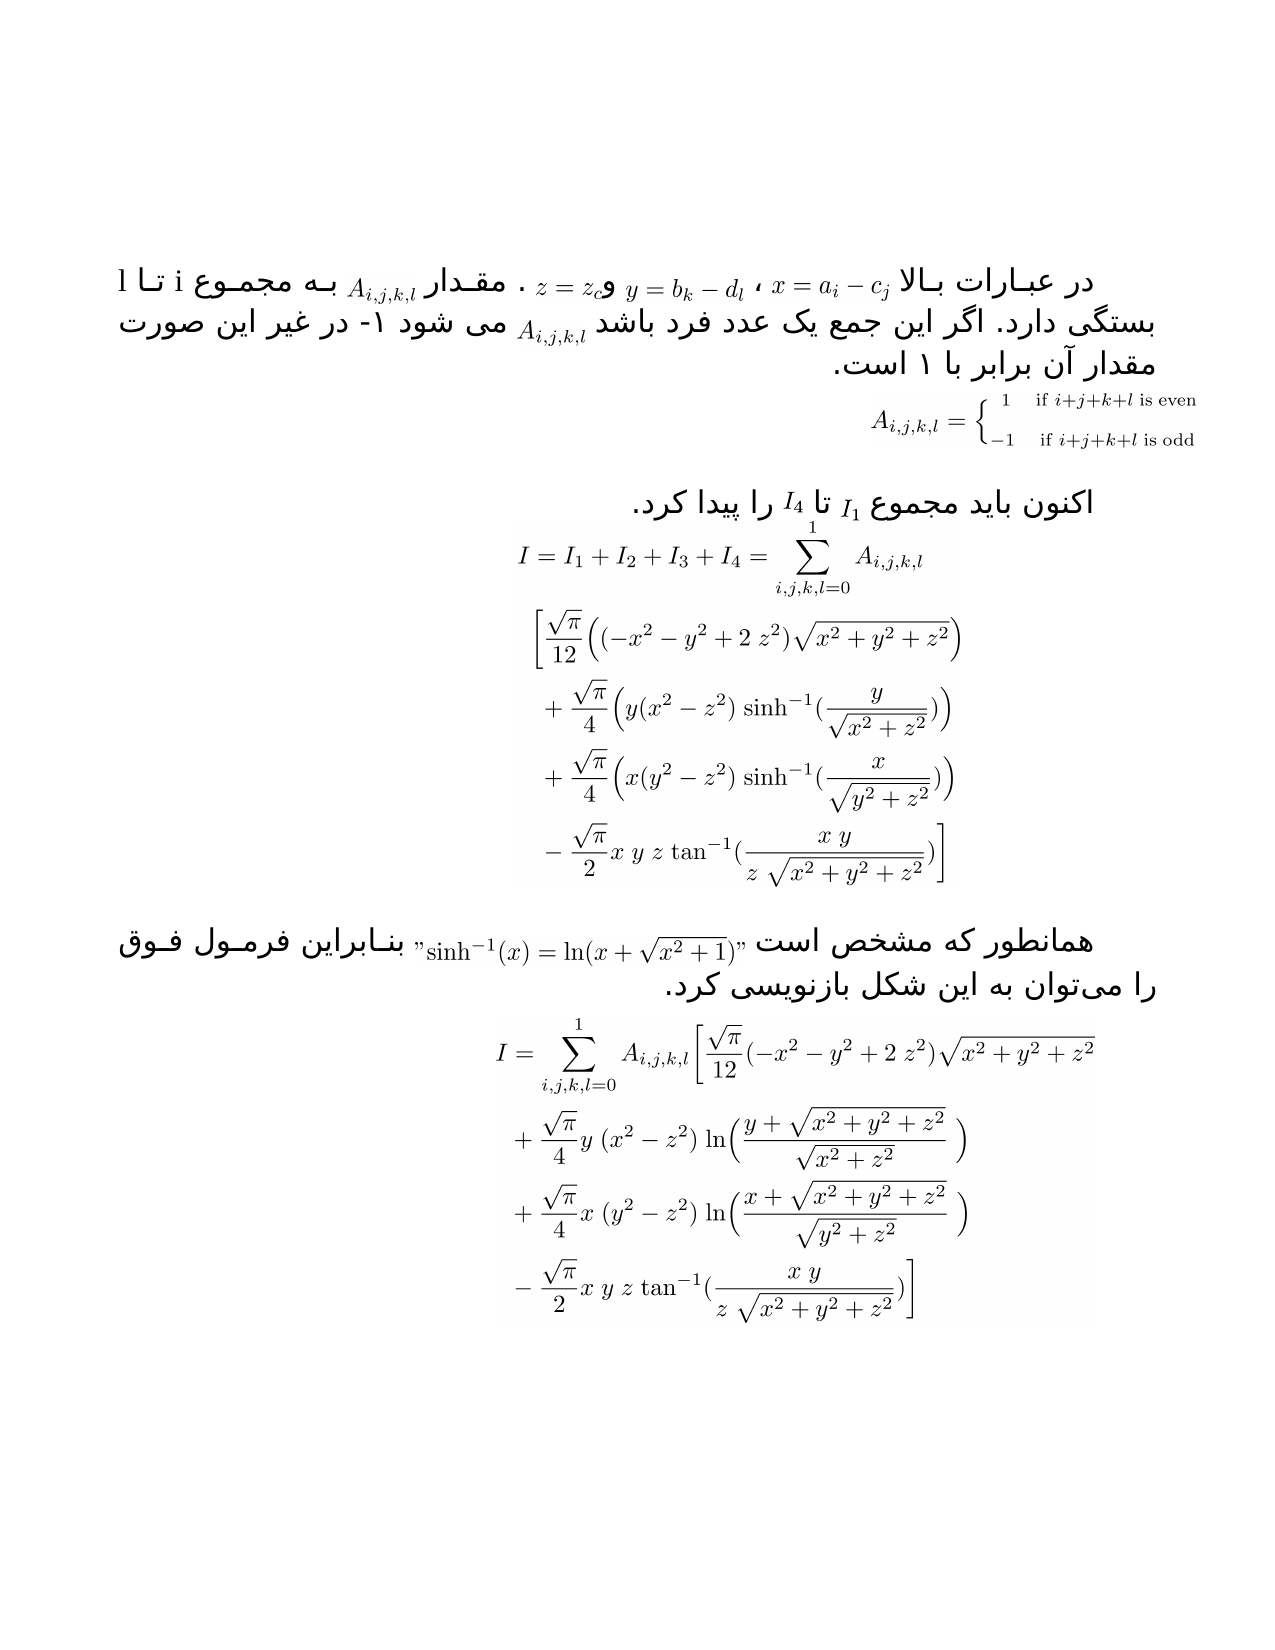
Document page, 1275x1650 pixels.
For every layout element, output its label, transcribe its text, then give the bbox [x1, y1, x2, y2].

picture [517, 320, 585, 346]
text همانطور که مشخص است بنابراین فرمول فوق را می‌توان به این شکل بازنویسی کرد. [118, 923, 1157, 1002]
picture [871, 393, 1196, 449]
picture [536, 283, 602, 299]
text در عبارات بالا ، و . مقدار به مجموع i تا l بستگی دارد. اگر این جمع یک عدد فرد باشد می شود ۱- در غیر این صورت مقدار آن برابر با ۱ است. [118, 262, 1157, 382]
picture [772, 281, 889, 301]
picture [415, 937, 745, 966]
picture [626, 279, 743, 302]
picture [518, 521, 960, 887]
picture [347, 278, 415, 304]
text اکنون باید مجموع تا را پیدا کرد. [118, 485, 1157, 521]
picture [496, 1018, 1095, 1323]
